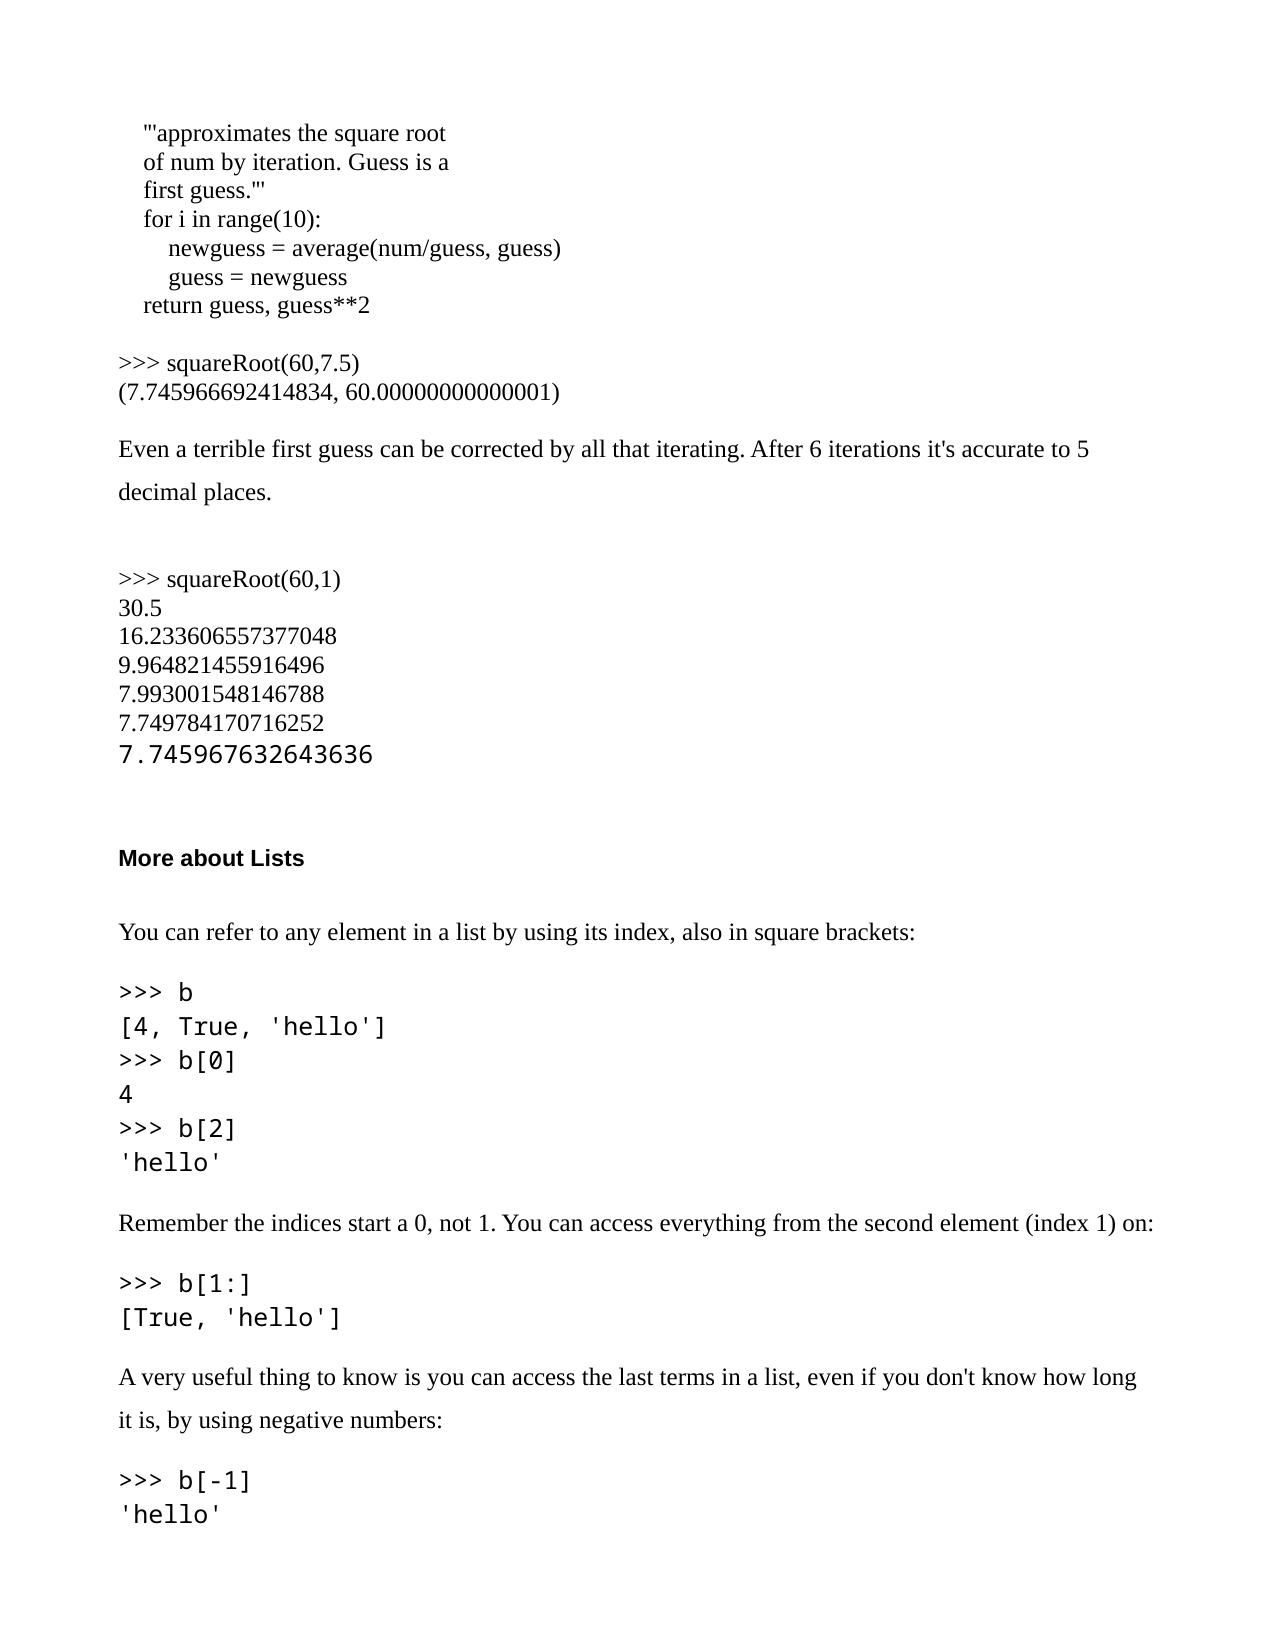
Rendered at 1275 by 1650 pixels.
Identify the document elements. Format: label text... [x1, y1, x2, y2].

text >>> b [118, 975, 1157, 1009]
subtitle More about Lists [118, 845, 1157, 872]
text You can refer to any element in a list by using its index, also in square brackets: [118, 917, 1157, 946]
text >>> b[2] [118, 1111, 1157, 1145]
text '''approximates the square root [118, 118, 1157, 147]
text >>> b[1:] [118, 1265, 1157, 1299]
text 7.749784170716252 [118, 708, 1157, 736]
text 'hello' [118, 1145, 1157, 1179]
text 7.745967632643636 [118, 736, 1157, 771]
text (7.745966692414834, 60.00000000000001) [118, 377, 1157, 406]
text 30.5 [118, 593, 1157, 621]
text >>> squareRoot(60,7.5) [118, 348, 1157, 377]
text 16.233606557377048 [118, 621, 1157, 650]
text Even a terrible first guess can be corrected by all that iterating. After 6 iterations it's accurate to 5 decimal places. [118, 434, 1157, 506]
text Remember the indices start a 0, not 1. You can access everything from the second element (index 1) on: [118, 1208, 1157, 1237]
text first guess.''' [118, 176, 1157, 204]
text >>> b[-1] [118, 1463, 1157, 1497]
text newguess = average(num/guess, guess) [118, 233, 1157, 262]
text [True, 'hello'] [118, 1299, 1157, 1333]
text 7.993001548146788 [118, 679, 1157, 708]
text A very useful thing to know is you can access the last terms in a list, even if you don't know how long it is, by using negative numbers: [118, 1362, 1157, 1434]
text >>> squareRoot(60,1) [118, 564, 1157, 593]
text for i in range(10): [118, 204, 1157, 233]
text 9.964821455916496 [118, 650, 1157, 679]
text 4 [118, 1077, 1157, 1111]
text [4, True, 'hello'] [118, 1009, 1157, 1043]
text return guess, guess**2 [118, 291, 1157, 319]
text >>> b[0] [118, 1043, 1157, 1077]
text 'hello' [118, 1497, 1157, 1531]
text of num by iteration. Guess is a [118, 147, 1157, 176]
text guess = newguess [118, 262, 1157, 291]
